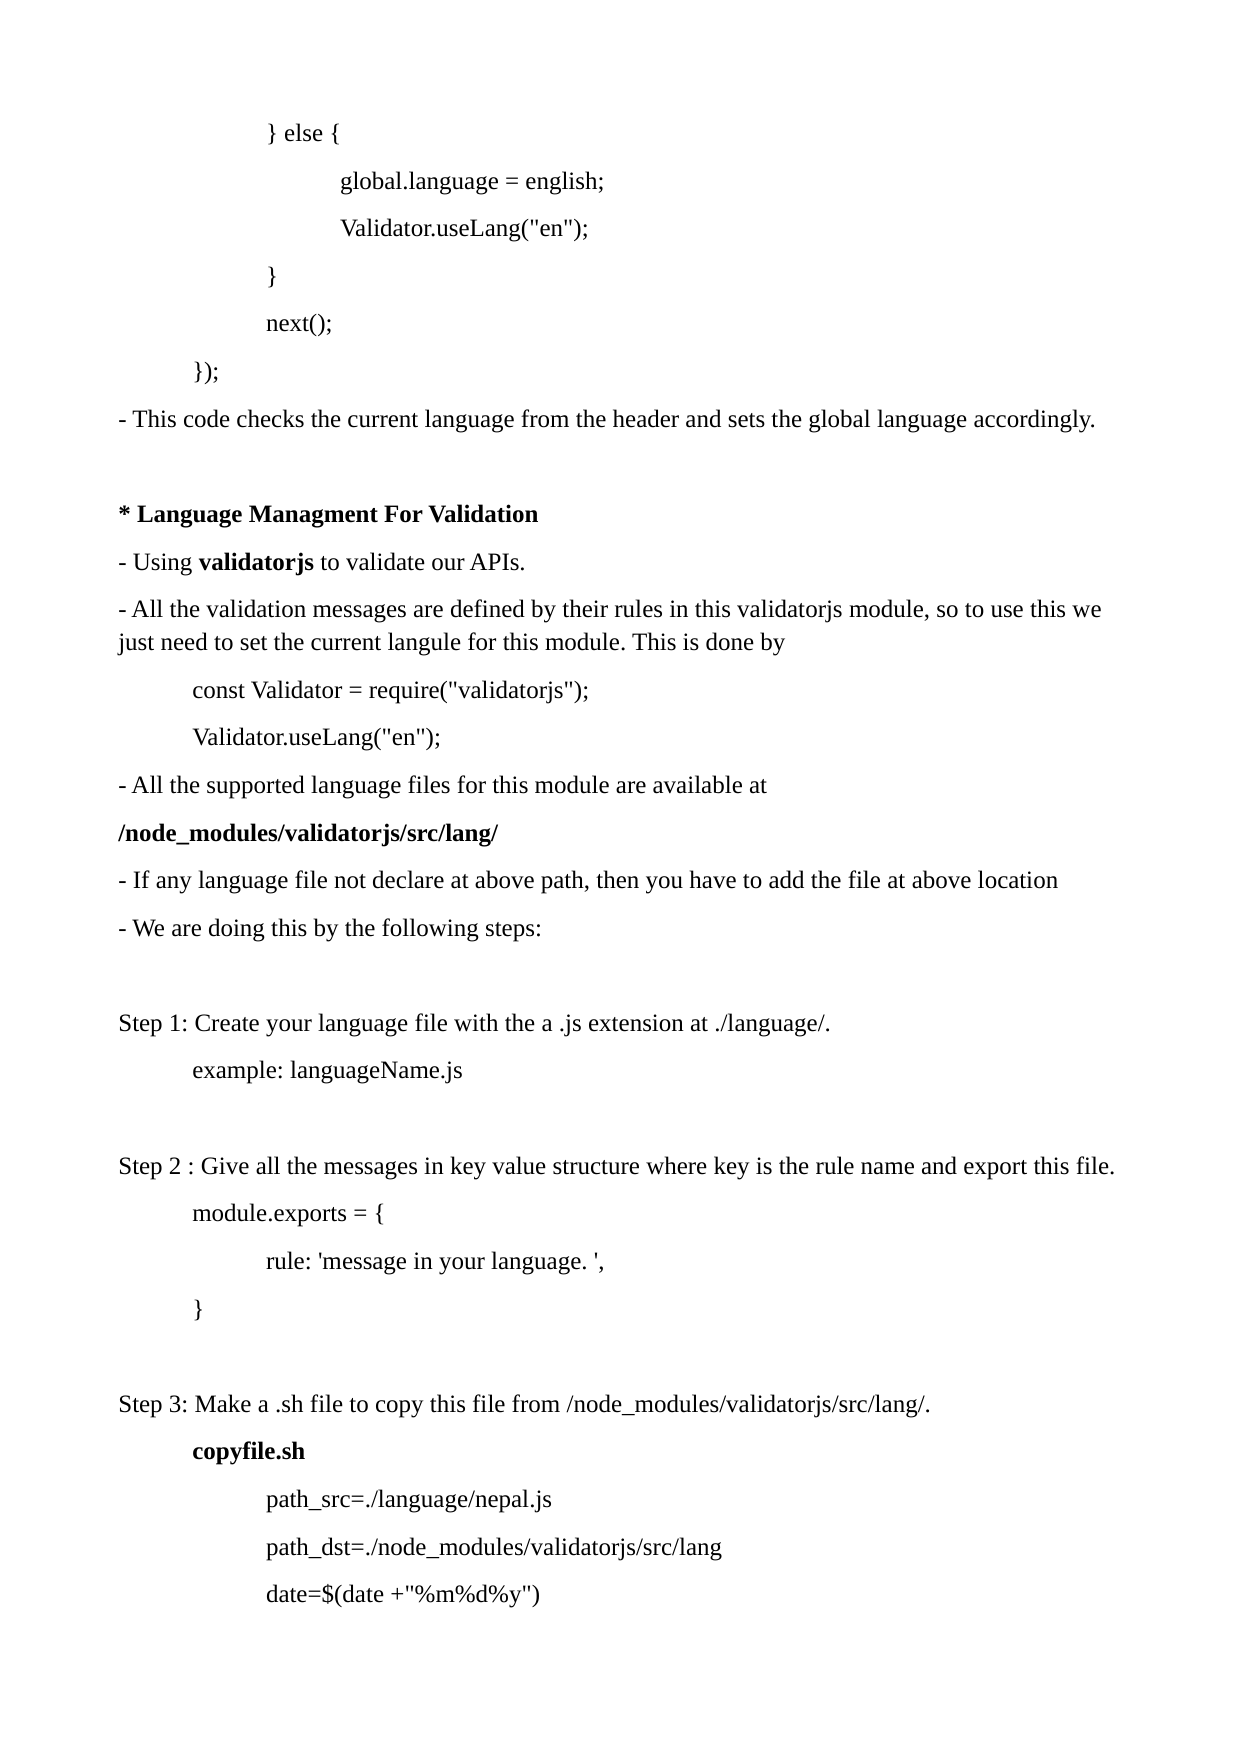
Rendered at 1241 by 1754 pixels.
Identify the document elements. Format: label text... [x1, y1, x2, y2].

text * Language Managment For Validation [118, 499, 1122, 528]
text - This code checks the current language from the header and sets the global language accordingly. [118, 404, 1122, 432]
text date=$(date +"%m%d%y") [118, 1579, 1122, 1608]
text Validator.useLang("en"); [118, 213, 1122, 242]
text path_src=./language/nepal.js [118, 1484, 1122, 1513]
text path_dst=./node_modules/validatorjs/src/lang [118, 1532, 1122, 1560]
text rule: 'message in your language. ', [118, 1246, 1122, 1275]
text - If any language file not declare at above path, then you have to add the file at above location [118, 865, 1122, 894]
text copyfile.sh [118, 1436, 1122, 1465]
text next(); [118, 308, 1122, 337]
text const Validator = require("validatorjs"); [118, 675, 1122, 703]
text Validator.useLang("en"); [118, 722, 1122, 751]
text global.language = english; [118, 166, 1122, 194]
text - Using validatorjs to validate our APIs. [118, 547, 1122, 575]
text } [118, 261, 1122, 290]
text Step 3: Make a .sh file to copy this file from /node_modules/validatorjs/src/lang/. [118, 1389, 1122, 1418]
text - All the validation messages are defined by their rules in this validatorjs module, so to use this we just need to set the current langule for this module. This is done by [118, 594, 1122, 656]
text module.exports = { [118, 1198, 1122, 1227]
text - We are doing this by the following steps: [118, 913, 1122, 942]
text } else { [118, 118, 1122, 147]
text example: languageName.js [118, 1056, 1122, 1084]
text /node_modules/validatorjs/src/lang/ [118, 818, 1122, 846]
text } [118, 1294, 1122, 1322]
text - All the supported language files for this module are available at [118, 770, 1122, 799]
text Step 2 : Give all the messages in key value structure where key is the rule name and export this file. [118, 1151, 1122, 1179]
text }); [118, 356, 1122, 385]
text Step 1: Create your language file with the a .js extension at ./language/. [118, 1008, 1122, 1037]
